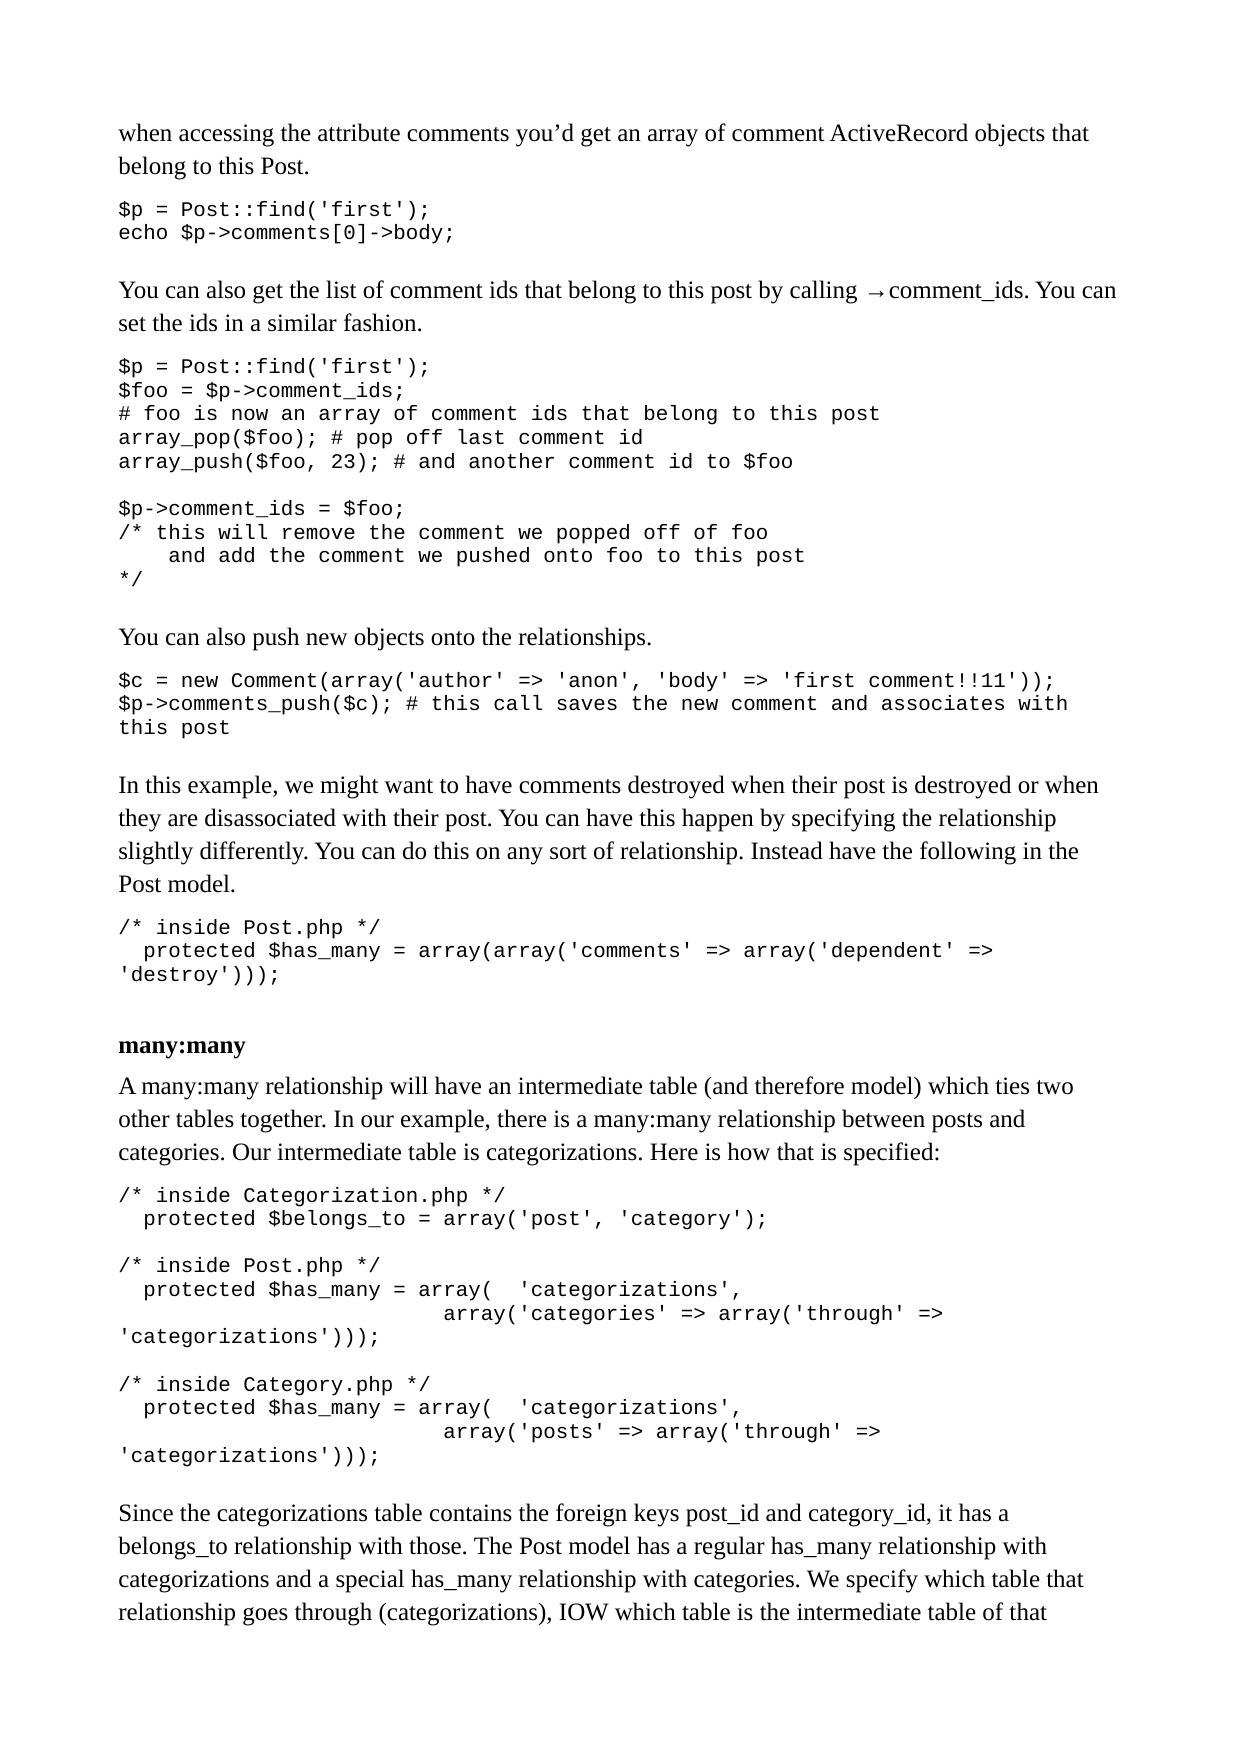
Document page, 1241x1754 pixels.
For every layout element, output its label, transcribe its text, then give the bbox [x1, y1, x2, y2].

text $p->comment_ids = $foo; [118, 498, 1122, 522]
text and add the comment we pushed onto foo to this post [118, 545, 1122, 569]
text /* inside Categorization.php */ [118, 1184, 1122, 1208]
text */ [118, 569, 1122, 593]
text $c = new Comment(array('author' => 'anon', 'body' => 'first comment!!11')); [118, 670, 1122, 693]
text You can also push new objects onto the relationships. [118, 622, 1122, 651]
text array('categories' => array('through' => 'categorizations'))); [118, 1303, 1122, 1350]
text Since the categorizations table contains the foreign keys post_id and category_id, it has a belongs_to relationship with those. The Post model has a regular has_many relationship with categorizations and a special has_many relationship with categories. We specify which table that relationship goes through (categorizations), IOW which table is the intermediate table of that [118, 1498, 1122, 1626]
text when accessing the attribute comments you’d get an array of comment ActiveRecord objects that belong to this Post. [118, 118, 1122, 180]
text /* inside Category.php */ [118, 1374, 1122, 1397]
text $p->comments_push($c); # this call saves the new comment and associates with this post [118, 693, 1122, 741]
text /* inside Post.php */ [118, 1256, 1122, 1279]
text echo $p->comments[0]->body; [118, 222, 1122, 246]
text $p = Post::find('first'); [118, 356, 1122, 380]
text protected $belongs_to = array('post', 'category'); [118, 1208, 1122, 1232]
text protected $has_many = array(array('comments' => array('dependent' => 'destroy'))); [118, 940, 1122, 988]
text A many:many relationship will have an intermediate table (and therefore model) which ties two other tables together. In our example, there is a many:many relationship between posts and categories. Our intermediate table is categorizations. Here is how that is specified: [118, 1071, 1122, 1166]
text $p = Post::find('first'); [118, 199, 1122, 222]
text You can also get the list of comment ids that belong to this post by calling →comment_ids. You can set the ids in a similar fashion. [118, 276, 1122, 337]
text protected $has_many = array( 'categorizations', [118, 1279, 1122, 1303]
text # foo is now an array of comment ids that belong to this post [118, 403, 1122, 427]
text In this example, we might want to have comments destroyed when their post is destroyed or when they are disassociated with their post. You can have this happen by specifying the relationship slightly differently. You can do this on any sort of relationship. Instead have the following in the Post model. [118, 770, 1122, 898]
text array('posts' => array('through' => 'categorizations'))); [118, 1421, 1122, 1468]
text /* inside Post.php */ [118, 917, 1122, 940]
text array_pop($foo); # pop off last comment id [118, 427, 1122, 451]
text array_push($foo, 23); # and another comment id to $foo [118, 451, 1122, 474]
text protected $has_many = array( 'categorizations', [118, 1397, 1122, 1421]
subtitle many:many [118, 1030, 1122, 1058]
text $foo = $p->comment_ids; [118, 380, 1122, 403]
text /* this will remove the comment we popped off of foo [118, 522, 1122, 545]
